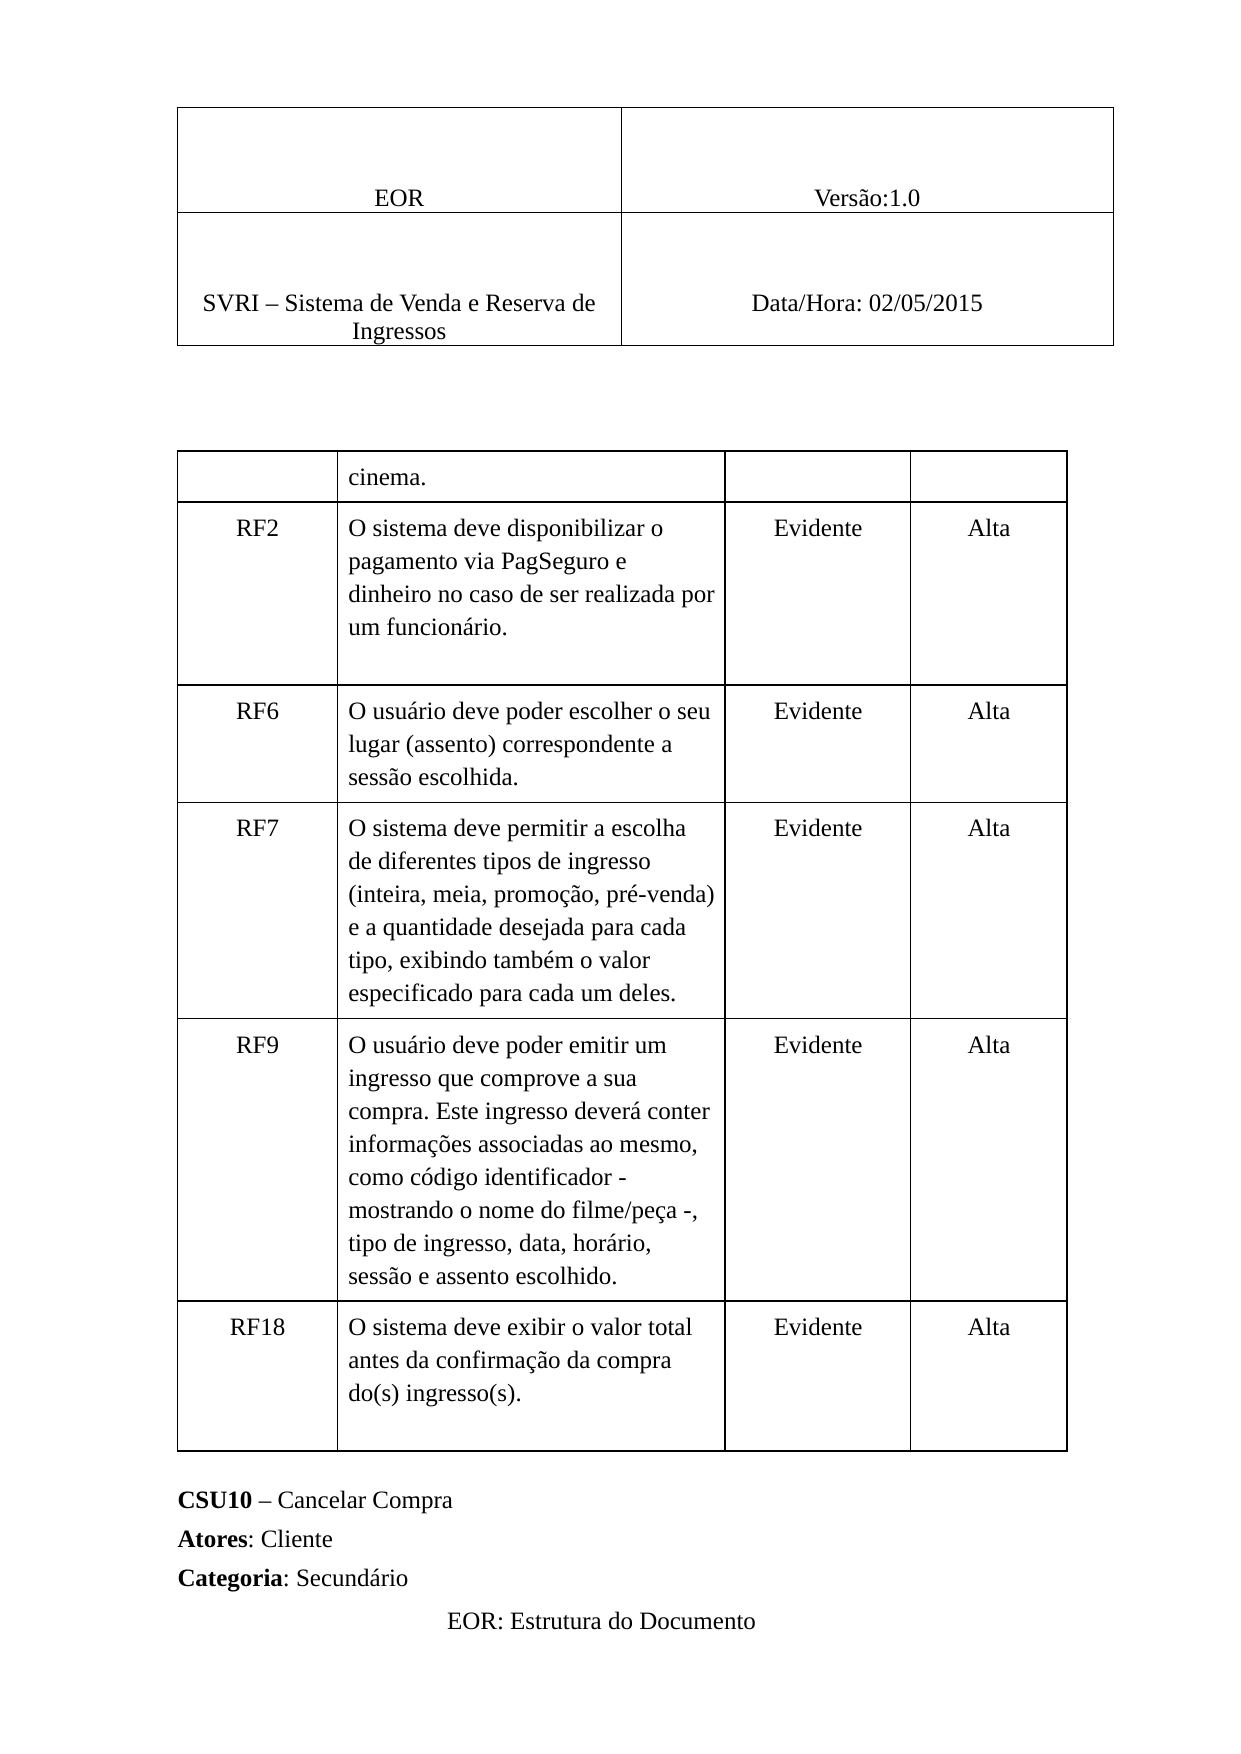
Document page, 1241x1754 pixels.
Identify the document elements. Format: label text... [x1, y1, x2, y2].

table_cell Evidente [726, 1302, 910, 1450]
table_cell RF9 [178, 1019, 337, 1300]
text Categoria: Secundário [177, 1563, 1063, 1592]
table_cell O usuário deve poder emitir um ingresso que comprove a sua compra. Este ingresso deverá conter informações associadas ao mesmo, como código identificador - mostrando o nome do filme/peça -, tipo de ingresso, data, horário, sessão e assento escolhido. [338, 1019, 724, 1300]
text CSU10 – Cancelar Compra [177, 1485, 1063, 1513]
table_cell cinema. [338, 452, 724, 501]
table_cell Evidente [726, 686, 910, 801]
table_cell Alta [911, 503, 1066, 684]
table_cell [726, 452, 910, 501]
table_cell [911, 452, 1066, 501]
table_cell RF2 [178, 503, 337, 684]
table_cell O sistema deve permitir a escolha de diferentes tipos de ingresso (inteira, meia, promoção, pré-venda) e a quantidade desejada para cada tipo, exibindo também o valor especificado para cada um deles. [338, 803, 724, 1018]
table_cell O sistema deve exibir o valor total antes da confirmação da compra do(s) ingresso(s). [338, 1302, 724, 1450]
table_cell O usuário deve poder escolher o seu lugar (assento) correspondente a sessão escolhida. [338, 686, 724, 801]
table_cell Evidente [726, 503, 910, 684]
table_cell Evidente [726, 1019, 910, 1300]
table_cell RF18 [178, 1302, 337, 1450]
table_cell O sistema deve disponibilizar o pagamento via PagSeguro e dinheiro no caso de ser realizada por um funcionário. [338, 503, 724, 684]
table_cell Evidente [726, 803, 910, 1018]
table_cell Alta [911, 1019, 1066, 1300]
table_cell RF7 [178, 803, 337, 1018]
table_cell [178, 452, 337, 501]
text Atores: Cliente [177, 1524, 1063, 1553]
table_cell Alta [911, 1302, 1066, 1450]
table_cell Alta [911, 803, 1066, 1018]
table_cell Alta [911, 686, 1066, 801]
table_cell RF6 [178, 686, 337, 801]
